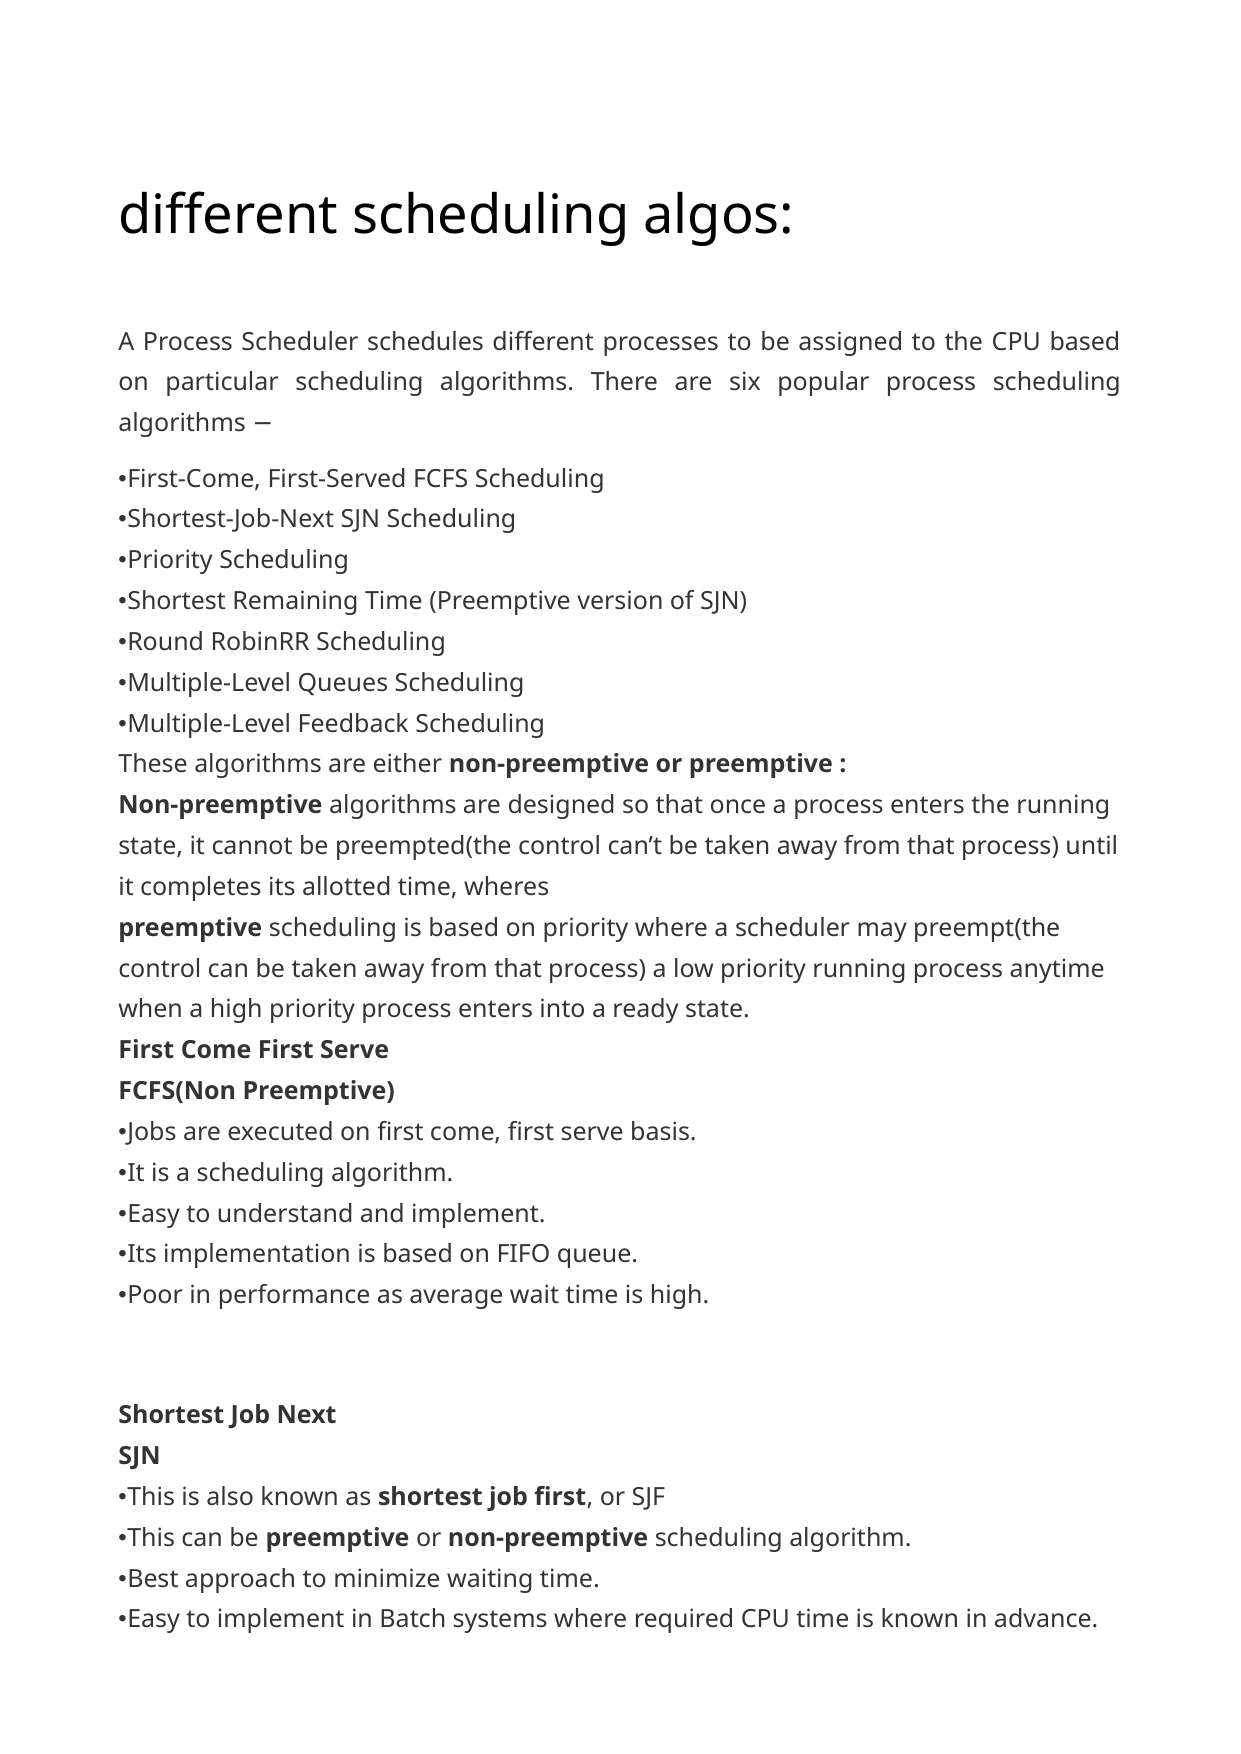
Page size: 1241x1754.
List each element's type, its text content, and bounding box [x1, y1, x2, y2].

list Shortest Remaining Time (Preemptive version of SJN) [118, 583, 1122, 617]
list Best approach to minimize waiting time. [118, 1560, 1122, 1594]
list Jobs are executed on first come, first serve basis. [118, 1113, 1122, 1148]
text FCFS(Non Preemptive) [118, 1073, 1122, 1107]
list Round RobinRR Scheduling [118, 623, 1122, 658]
list Easy to understand and implement. [118, 1195, 1122, 1229]
text These algorithms are either non-preemptive or preemptive : [118, 746, 1122, 780]
list Shortest-Job-Next SJN Scheduling [118, 501, 1122, 535]
list It is a scheduling algorithm. [118, 1154, 1122, 1188]
list First-Come, First-Served FCFS Scheduling [118, 460, 1122, 494]
list Its implementation is based on FIFO queue. [118, 1236, 1122, 1270]
text different scheduling algos: [118, 176, 1122, 249]
text Shortest Job Next [118, 1397, 1122, 1431]
list Priority Scheduling [118, 542, 1122, 576]
list Multiple-Level Queues Scheduling [118, 664, 1122, 698]
list Poor in performance as average wait time is high. [118, 1277, 1122, 1311]
text SJN [118, 1438, 1122, 1472]
list Multiple-Level Feedback Scheduling [118, 705, 1122, 739]
text First Come First Serve [118, 1032, 1122, 1066]
list This is also known as shortest job first, or SJF [118, 1479, 1122, 1513]
text Non-preemptive algorithms are designed so that once a process enters the running state, it cannot be preempted(the control can’t be taken away from that process) until it completes its allotted time, wheres [118, 787, 1122, 903]
text A Process Scheduler schedules different processes to be assigned to the CPU based on particular scheduling algorithms. There are six popular process scheduling algorithms − [118, 323, 1122, 439]
list Easy to implement in Batch systems where required CPU time is known in advance. [118, 1601, 1122, 1635]
list This can be preemptive or non-preemptive scheduling algorithm. [118, 1519, 1122, 1553]
text preemptive scheduling is based on priority where a scheduler may preempt(the control can be taken away from that process) a low priority running process anytime when a high priority process enters into a ready state. [118, 909, 1122, 1025]
